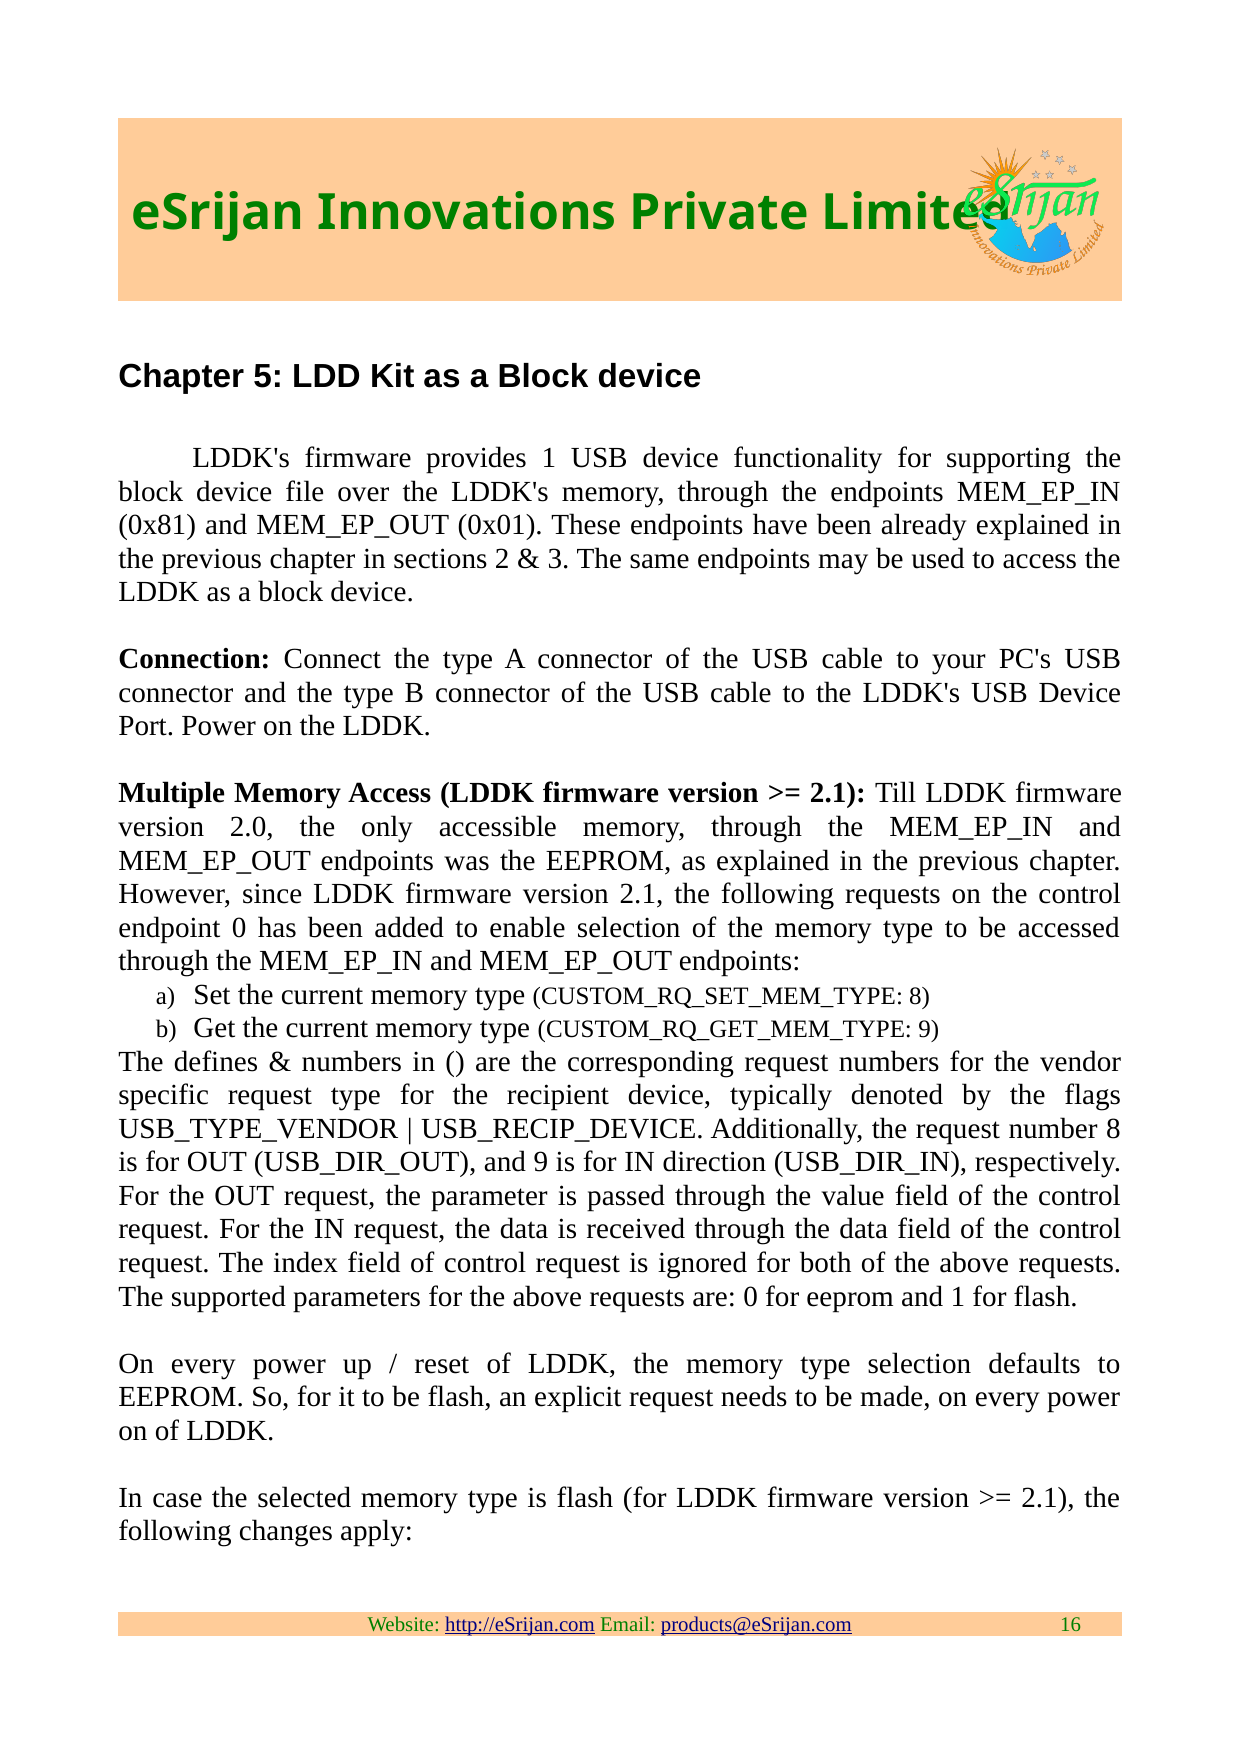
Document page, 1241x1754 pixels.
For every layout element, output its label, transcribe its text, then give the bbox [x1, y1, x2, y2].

text Connection: Connect the type A connector of the USB cable to your PC's USB connector and the type B connector of the USB cable to the LDDK's USB Device Port. Power on the LDDK. [118, 641, 1122, 742]
subtitle Chapter 5: LDD Kit as a Block device [118, 356, 1122, 394]
picture [958, 126, 1114, 282]
text In case the selected memory type is flash (for LDDK firmware version >= 2.1), the following changes apply: [118, 1480, 1122, 1547]
text LDDK's firmware provides 1 USB device functionality for supporting the block device file over the LDDK's memory, through the endpoints MEM_EP_IN (0x81) and MEM_EP_OUT (0x01). These endpoints have been already explained in the previous chapter in sections 2 & 3. The same endpoints may be used to access the LDDK as a block device. [118, 440, 1122, 608]
text On every power up / reset of LDDK, the memory type selection defaults to EEPROM. So, for it to be flash, an explicit request needs to be made, on every power on of LDDK. [118, 1346, 1122, 1446]
text The defines & numbers in () are the corresponding request numbers for the vendor specific request type for the recipient device, typically denoted by the flags USB_TYPE_VENDOR | USB_RECIP_DEVICE. Additionally, the request number 8 is for OUT (USB_DIR_OUT), and 9 is for IN direction (USB_DIR_IN), respectively. For the OUT request, the parameter is passed through the value field of the control request. For the IN request, the data is received through the data field of the control request. The index field of control request is ignored for both of the above requests. The supported parameters for the above requests are: 0 for eeprom and 1 for flash. [118, 1044, 1122, 1312]
list Set the current memory type (CUSTOM_RQ_SET_MEM_TYPE: 8) [156, 977, 1122, 1010]
text Multiple Memory Access (LDDK firmware version >= 2.1): Till LDDK firmware version 2.0, the only accessible memory, through the MEM_EP_IN and MEM_EP_OUT endpoints was the EEPROM, as explained in the previous chapter. However, since LDDK firmware version 2.1, the following requests on the control endpoint 0 has been added to enable selection of the memory type to be accessed through the MEM_EP_IN and MEM_EP_OUT endpoints: [118, 776, 1122, 977]
list Get the current memory type (CUSTOM_RQ_GET_MEM_TYPE: 9) [156, 1010, 1122, 1044]
